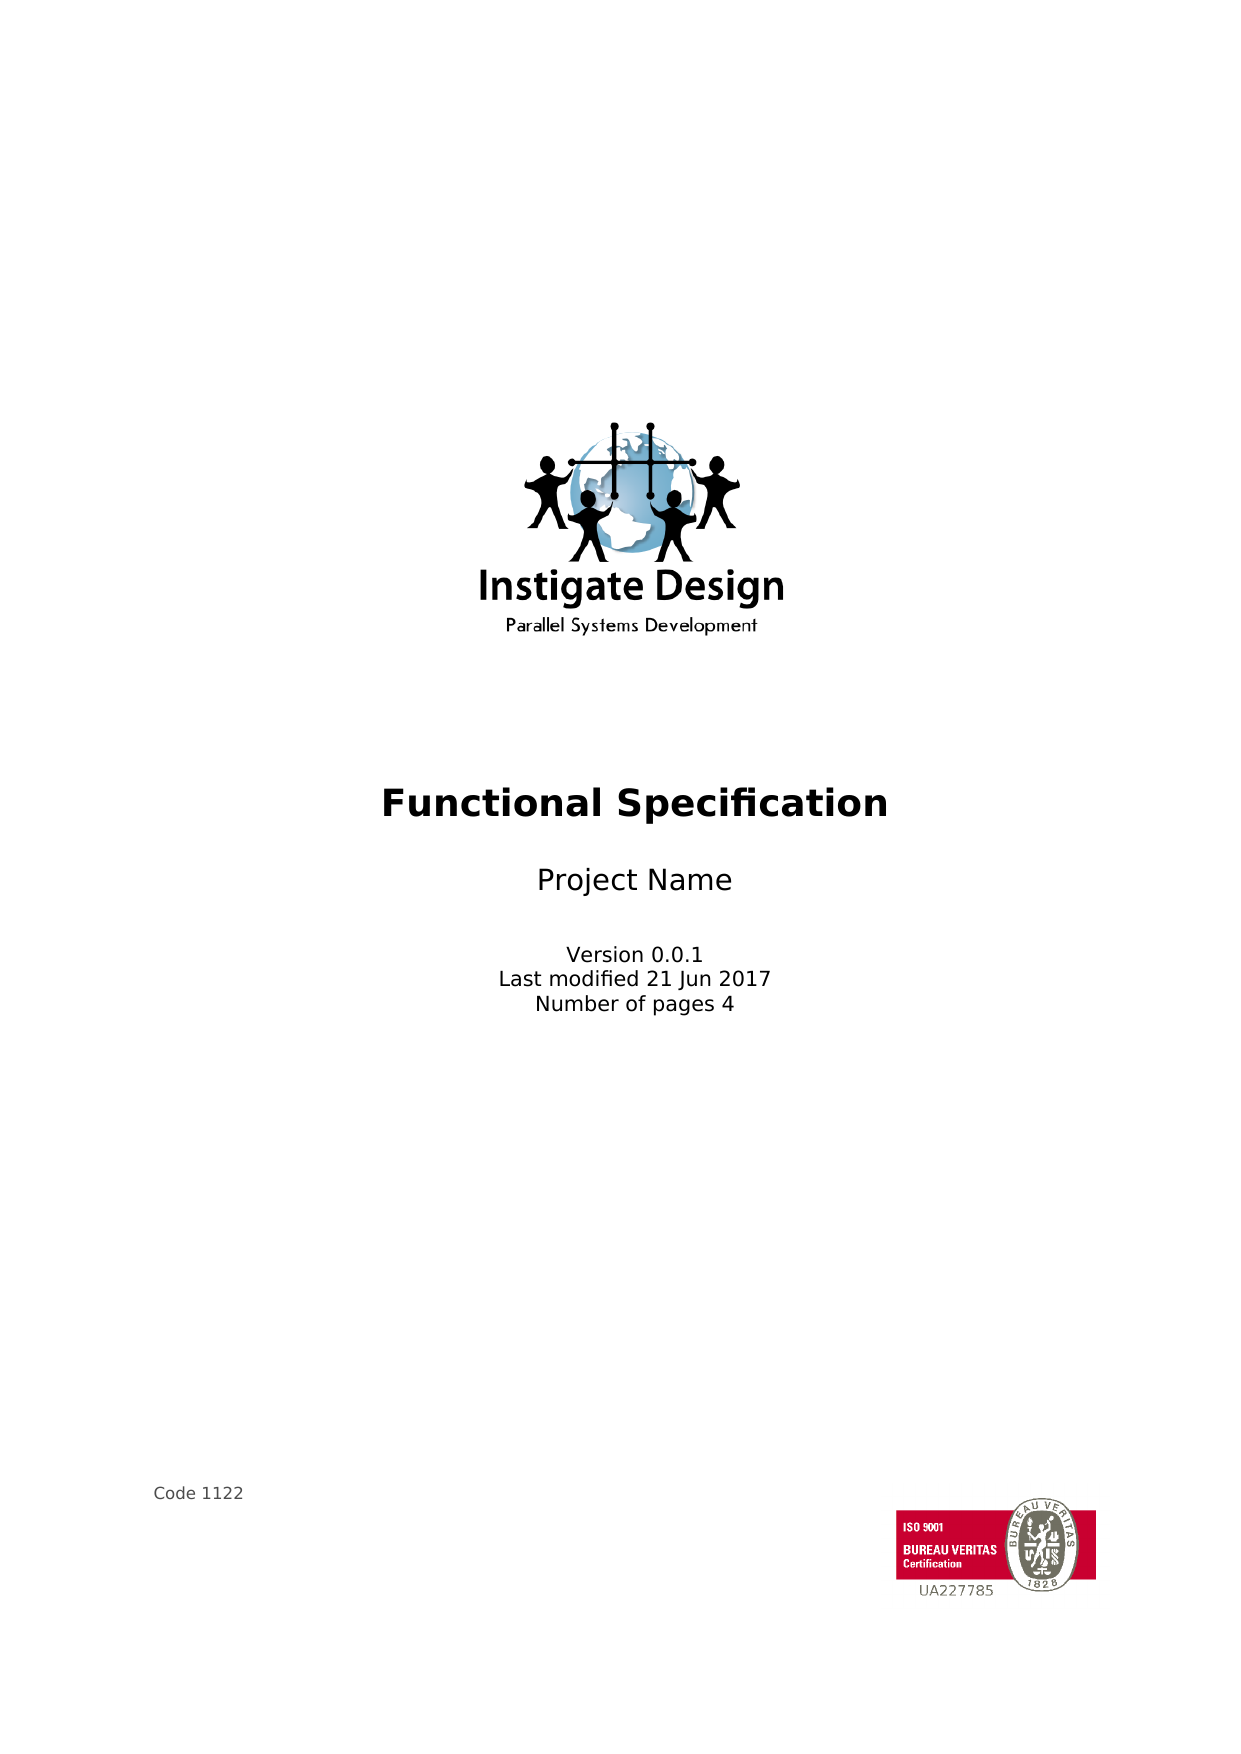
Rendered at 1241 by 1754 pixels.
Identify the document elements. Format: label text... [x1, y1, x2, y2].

title Functional Specification [148, 782, 1122, 825]
picture [881, 1483, 1111, 1609]
text Version 0.0.1 [148, 943, 1122, 967]
text Last modified 21 Jun 2017 [148, 967, 1122, 992]
text Number of pages 4 [148, 992, 1122, 1016]
picture [465, 361, 805, 701]
subtitle Project Name [148, 863, 1122, 897]
